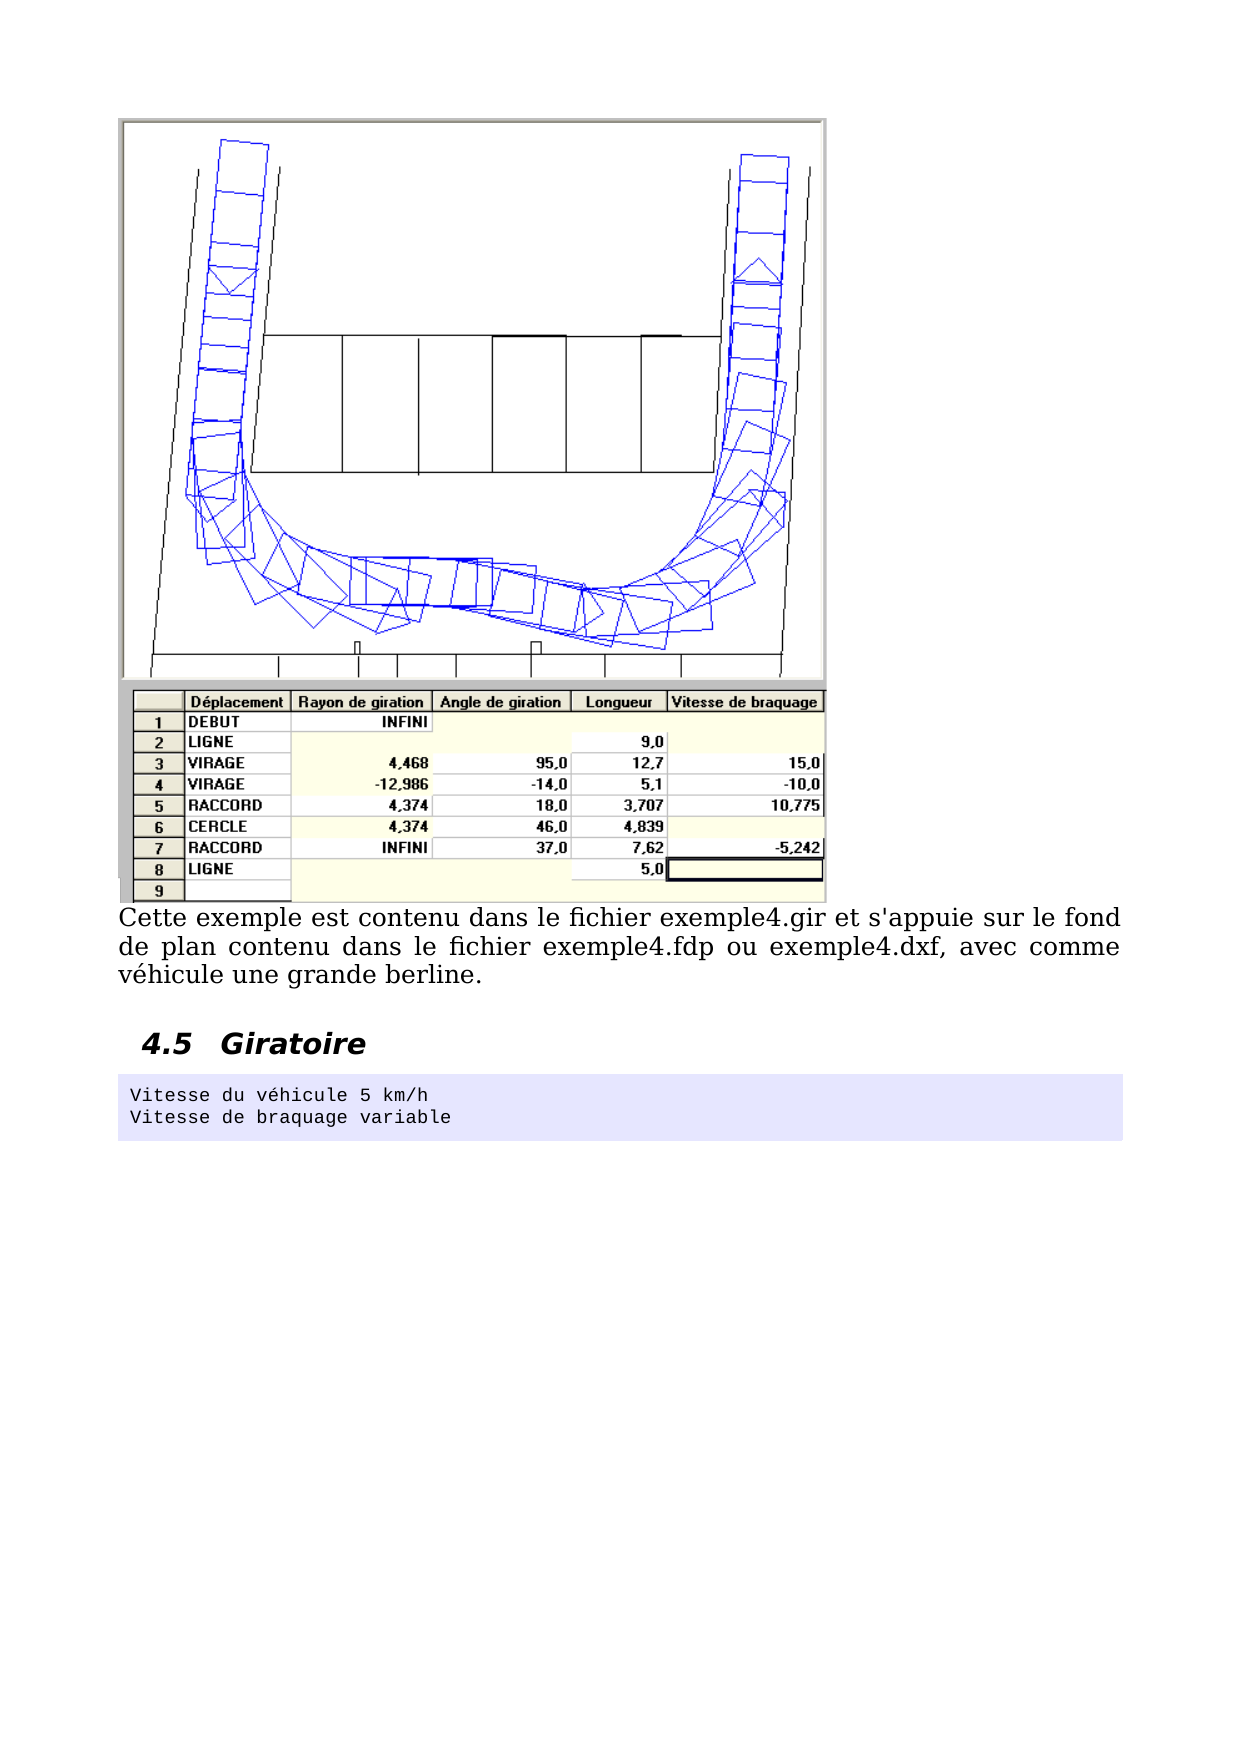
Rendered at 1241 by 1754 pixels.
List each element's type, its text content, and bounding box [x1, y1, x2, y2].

text Cette exemple est contenu dans le fichier exemple4.gir et s'appuie sur le fond de plan contenu dans le fichier exemple4.fdp ou exemple4.dxf, avec comme véhicule une grande berline. [118, 118, 1122, 990]
list Vitesse du véhicule 5 km/h Vitesse de braquage variable [119, 1075, 1122, 1140]
picture [118, 118, 827, 903]
subtitle Giratoire [142, 1027, 1122, 1061]
